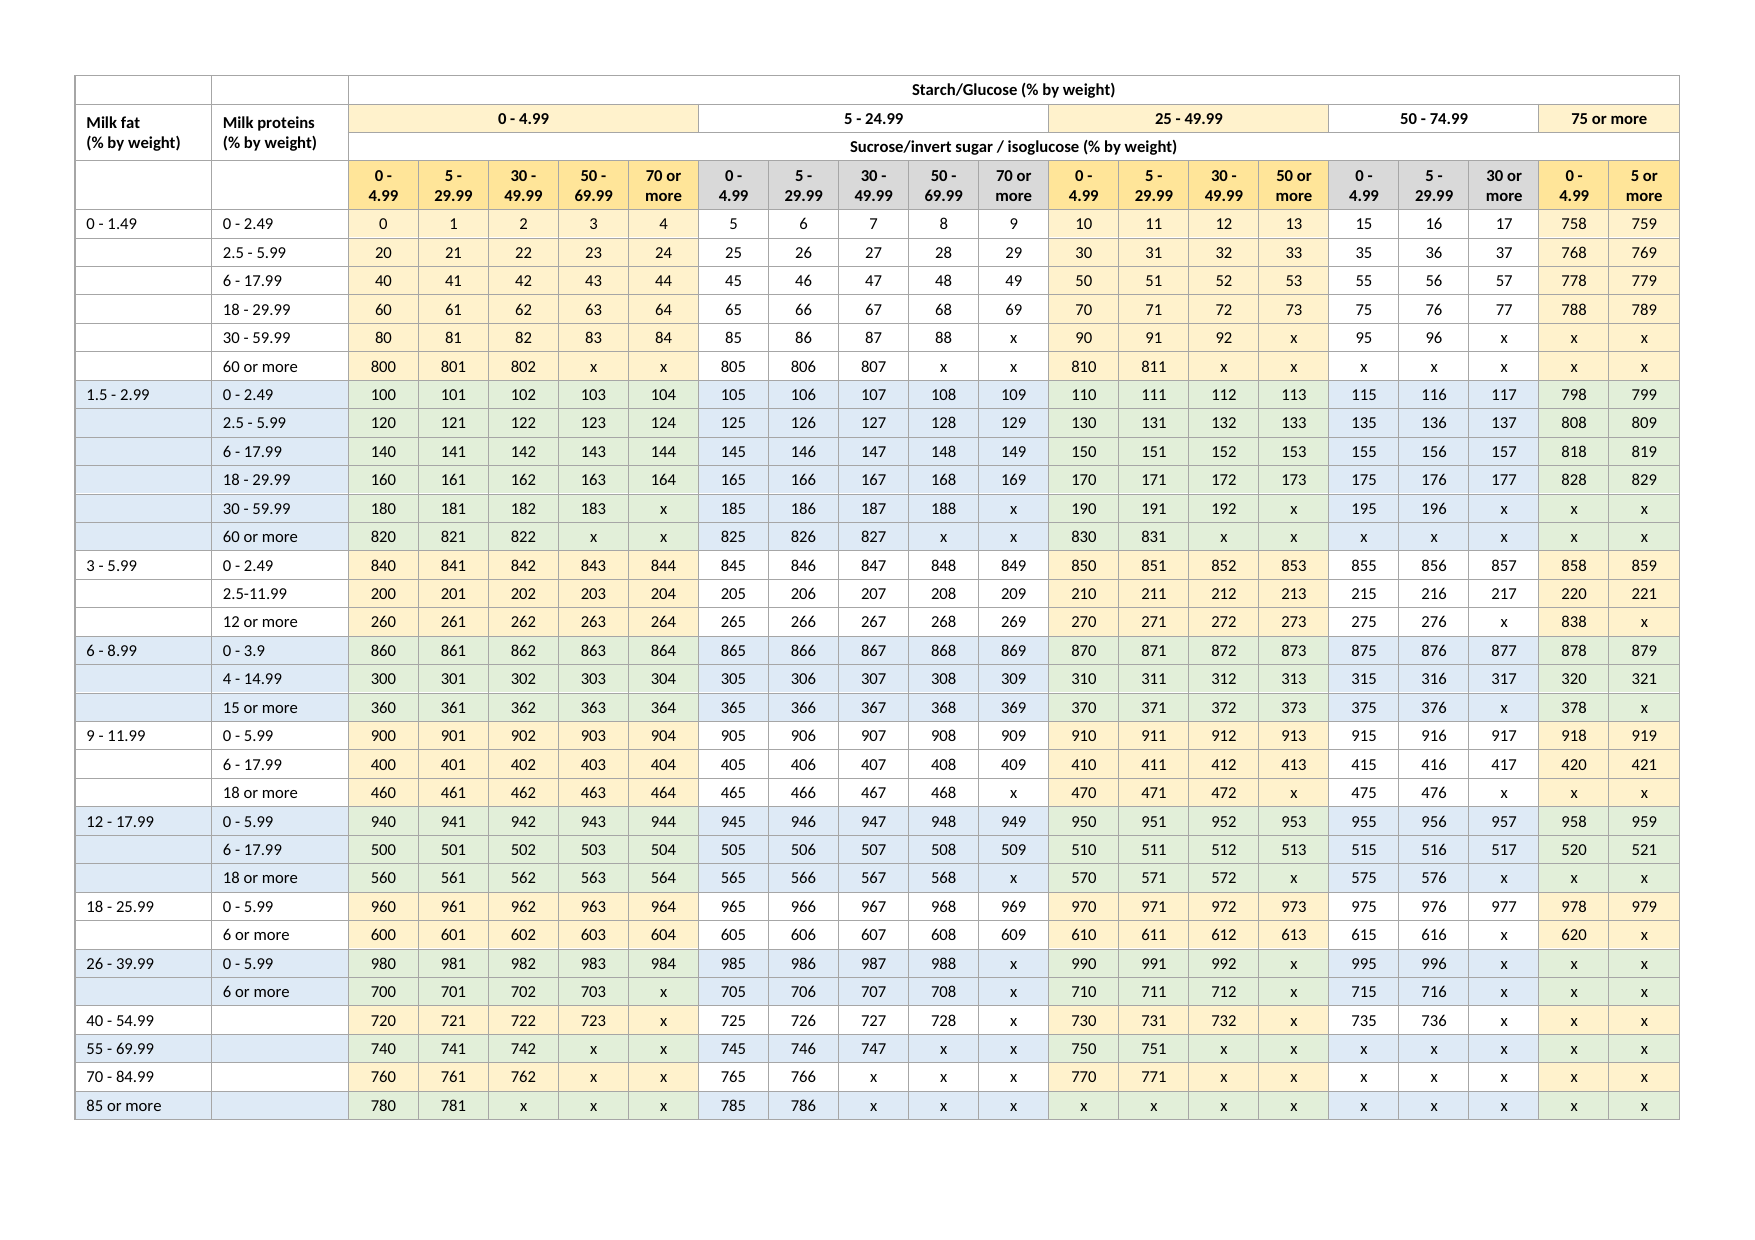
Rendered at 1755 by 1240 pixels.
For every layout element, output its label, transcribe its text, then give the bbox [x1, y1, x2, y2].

table_cell 50 - 74.99 [1329, 105, 1538, 132]
table_cell 209 [979, 580, 1048, 607]
table_cell 268 [909, 608, 978, 636]
table_cell 95 [1329, 324, 1398, 351]
table_cell 917 [1469, 722, 1538, 749]
table_cell 866 [769, 637, 838, 664]
table_cell 321 [1609, 665, 1679, 692]
table_cell 30 [1049, 239, 1118, 266]
table_cell 265 [699, 608, 768, 636]
table_cell 799 [1609, 381, 1679, 408]
table_cell 12 [1189, 210, 1258, 237]
table_cell x [1609, 864, 1679, 892]
table_cell 363 [559, 694, 628, 721]
table_cell 736 [1399, 1006, 1468, 1034]
table_cell [76, 466, 211, 493]
table_cell 313 [1259, 665, 1328, 692]
table_cell 464 [629, 779, 698, 806]
table_cell 61 [419, 295, 488, 323]
table_cell x [559, 523, 628, 550]
table_cell 996 [1399, 950, 1468, 977]
table_cell x [1469, 950, 1538, 977]
table_cell x [909, 523, 978, 550]
table_cell 516 [1399, 836, 1468, 863]
table_cell 955 [1329, 807, 1398, 835]
table_cell 161 [419, 466, 488, 493]
table_cell 9 - 11.99 [76, 722, 211, 749]
table_cell 83 [559, 324, 628, 351]
table_cell x [1539, 523, 1608, 550]
table_cell 851 [1119, 551, 1188, 579]
table_cell 181 [419, 495, 488, 522]
table_cell 608 [909, 921, 978, 948]
table_cell 779 [1609, 267, 1679, 294]
table_cell 810 [1049, 352, 1118, 380]
table_cell 705 [699, 978, 768, 1005]
table_cell 613 [1259, 921, 1328, 948]
table_cell 786 [769, 1092, 838, 1119]
table_cell 23 [559, 239, 628, 266]
table_cell 502 [489, 836, 558, 863]
table_cell 472 [1189, 779, 1258, 806]
table_cell [76, 495, 211, 522]
table_cell 103 [559, 381, 628, 408]
table_cell 144 [629, 438, 698, 465]
table_cell 567 [839, 864, 908, 892]
table_cell x [1329, 352, 1398, 380]
table_cell 828 [1539, 466, 1608, 493]
table_cell 35 [1329, 239, 1398, 266]
table_cell 750 [1049, 1035, 1118, 1062]
table_cell 11 [1119, 210, 1188, 237]
table_cell 950 [1049, 807, 1118, 835]
table_cell 904 [629, 722, 698, 749]
table_cell 867 [839, 637, 908, 664]
table_cell 745 [699, 1035, 768, 1062]
table_cell 48 [909, 267, 978, 294]
table_cell 84 [629, 324, 698, 351]
table_cell 141 [419, 438, 488, 465]
table_cell [212, 1092, 348, 1119]
table_cell 858 [1539, 551, 1608, 579]
table_cell 870 [1049, 637, 1118, 664]
table_cell 206 [769, 580, 838, 607]
table_cell x [839, 1092, 908, 1119]
table_cell x [629, 495, 698, 522]
table_cell 6 [769, 210, 838, 237]
table_cell 6 - 17.99 [212, 267, 348, 294]
table_cell 131 [1119, 409, 1188, 437]
table_cell 67 [839, 295, 908, 323]
table_cell 990 [1049, 950, 1118, 977]
table_cell 869 [979, 637, 1048, 664]
table_cell 947 [839, 807, 908, 835]
table_cell 115 [1329, 381, 1398, 408]
table_cell x [1469, 864, 1538, 892]
table_cell 409 [979, 750, 1048, 778]
table_cell [76, 921, 211, 948]
table_cell 55 - 69.99 [76, 1035, 211, 1062]
table_cell 912 [1189, 722, 1258, 749]
table_cell 12 - 17.99 [76, 807, 211, 835]
table_cell 18 or more [212, 779, 348, 806]
table_cell 30 - 49.99 [1189, 161, 1258, 209]
table_cell x [1049, 1092, 1118, 1119]
table_cell x [1329, 523, 1398, 550]
table_cell 986 [769, 950, 838, 977]
table_cell 416 [1399, 750, 1468, 778]
table_cell 30 - 59.99 [212, 324, 348, 351]
table_cell x [1259, 352, 1328, 380]
table_cell 842 [489, 551, 558, 579]
table_cell x [1539, 1063, 1608, 1091]
table_cell 411 [1119, 750, 1188, 778]
table_cell 183 [559, 495, 628, 522]
table_cell x [979, 1063, 1048, 1091]
table_cell x [1469, 608, 1538, 636]
table_cell 190 [1049, 495, 1118, 522]
table_cell x [1119, 1092, 1188, 1119]
table_cell x [979, 523, 1048, 550]
table_cell x [629, 1092, 698, 1119]
table_cell x [1609, 779, 1679, 806]
table_cell 728 [909, 1006, 978, 1034]
table_cell 44 [629, 267, 698, 294]
table_cell 127 [839, 409, 908, 437]
table_cell 86 [769, 324, 838, 351]
table_cell x [1539, 324, 1608, 351]
table_cell 771 [1119, 1063, 1188, 1091]
table_cell 300 [349, 665, 418, 692]
table_cell 130 [1049, 409, 1118, 437]
table_cell 201 [419, 580, 488, 607]
table_cell 75 [1329, 295, 1398, 323]
table_cell 182 [489, 495, 558, 522]
table_cell 620 [1539, 921, 1608, 948]
table_cell 517 [1469, 836, 1538, 863]
table_cell 50 [1049, 267, 1118, 294]
table_cell 304 [629, 665, 698, 692]
table_cell 148 [909, 438, 978, 465]
table_cell 185 [699, 495, 768, 522]
table_cell 798 [1539, 381, 1608, 408]
table_cell 104 [629, 381, 698, 408]
table_cell 809 [1609, 409, 1679, 437]
table_cell 906 [769, 722, 838, 749]
table_cell 276 [1399, 608, 1468, 636]
table_cell 918 [1539, 722, 1608, 749]
table_cell 864 [629, 637, 698, 664]
table_cell 973 [1259, 893, 1328, 920]
table_cell 461 [419, 779, 488, 806]
table_cell 167 [839, 466, 908, 493]
table_cell 859 [1609, 551, 1679, 579]
table_cell x [629, 1006, 698, 1034]
table_cell 111 [1119, 381, 1188, 408]
table_cell 70 [1049, 295, 1118, 323]
table_cell 460 [349, 779, 418, 806]
table_cell 369 [979, 694, 1048, 721]
table_cell 710 [1049, 978, 1118, 1005]
table_cell 41 [419, 267, 488, 294]
table_cell 70 or more [629, 161, 698, 209]
table_cell 605 [699, 921, 768, 948]
table_cell x [979, 1035, 1048, 1062]
table_cell 820 [349, 523, 418, 550]
table_cell 788 [1539, 295, 1608, 323]
table_cell 600 [349, 921, 418, 948]
table_cell 200 [349, 580, 418, 607]
table_cell 372 [1189, 694, 1258, 721]
table_cell 40 - 54.99 [76, 1006, 211, 1034]
table_cell 30 - 49.99 [839, 161, 908, 209]
table_cell 60 or more [212, 523, 348, 550]
table_cell 123 [559, 409, 628, 437]
table_cell 969 [979, 893, 1048, 920]
table_cell 751 [1119, 1035, 1188, 1062]
table_cell [76, 978, 211, 1005]
table_cell 0 - 5.99 [212, 807, 348, 835]
table_cell 73 [1259, 295, 1328, 323]
table_cell 376 [1399, 694, 1468, 721]
table_cell 848 [909, 551, 978, 579]
table_cell 607 [839, 921, 908, 948]
table_cell 509 [979, 836, 1048, 863]
table_cell x [979, 1092, 1048, 1119]
table_cell 520 [1539, 836, 1608, 863]
table_cell 101 [419, 381, 488, 408]
table_cell 735 [1329, 1006, 1398, 1034]
table_cell x [1189, 352, 1258, 380]
table_cell x [1539, 1092, 1608, 1119]
table_cell 266 [769, 608, 838, 636]
table_cell 0 - 4.99 [1049, 161, 1118, 209]
table_cell 132 [1189, 409, 1258, 437]
table_cell 403 [559, 750, 628, 778]
table_cell 305 [699, 665, 768, 692]
table_cell 373 [1259, 694, 1328, 721]
table_cell x [629, 1063, 698, 1091]
table_cell 6 - 17.99 [212, 438, 348, 465]
table_cell 370 [1049, 694, 1118, 721]
table_cell x [1189, 523, 1258, 550]
table_cell 785 [699, 1092, 768, 1119]
table_cell x [1469, 1006, 1538, 1034]
table_cell 0 - 4.99 [699, 161, 768, 209]
table_cell 149 [979, 438, 1048, 465]
table_cell 210 [1049, 580, 1118, 607]
table_cell 827 [839, 523, 908, 550]
table_cell 919 [1609, 722, 1679, 749]
table_cell 470 [1049, 779, 1118, 806]
table_cell x [1399, 523, 1468, 550]
table_cell 800 [349, 352, 418, 380]
table_cell 981 [419, 950, 488, 977]
table_cell 860 [349, 637, 418, 664]
table_cell 310 [1049, 665, 1118, 692]
table_cell x [1469, 352, 1538, 380]
table_cell 413 [1259, 750, 1328, 778]
table_cell 50 - 69.99 [559, 161, 628, 209]
table_cell 27 [839, 239, 908, 266]
table_cell [76, 836, 211, 863]
table_cell 205 [699, 580, 768, 607]
table_cell x [1609, 1092, 1679, 1119]
table_cell 967 [839, 893, 908, 920]
table_cell 140 [349, 438, 418, 465]
table_cell 0 - 2.49 [212, 551, 348, 579]
table_cell x [979, 779, 1048, 806]
table_cell 715 [1329, 978, 1398, 1005]
table_cell 309 [979, 665, 1048, 692]
table_cell 306 [769, 665, 838, 692]
table_cell 64 [629, 295, 698, 323]
table_cell 408 [909, 750, 978, 778]
table_cell x [1539, 950, 1608, 977]
table_cell Milk fat (% by weight) [76, 105, 211, 160]
table_cell x [909, 1063, 978, 1091]
table_cell 700 [349, 978, 418, 1005]
table_cell 211 [1119, 580, 1188, 607]
table_cell 601 [419, 921, 488, 948]
table_cell 943 [559, 807, 628, 835]
table_cell 42 [489, 267, 558, 294]
table_cell 21 [419, 239, 488, 266]
table_cell 170 [1049, 466, 1118, 493]
table_cell 168 [909, 466, 978, 493]
table_cell 0 - 5.99 [212, 893, 348, 920]
table_cell 368 [909, 694, 978, 721]
table_cell 576 [1399, 864, 1468, 892]
table_cell 360 [349, 694, 418, 721]
table_cell x [1609, 324, 1679, 351]
table_cell 317 [1469, 665, 1538, 692]
table_cell 566 [769, 864, 838, 892]
table_cell 616 [1399, 921, 1468, 948]
table_cell 0 - 5.99 [212, 722, 348, 749]
table_cell 165 [699, 466, 768, 493]
table_cell x [1259, 978, 1328, 1005]
table_cell 80 [349, 324, 418, 351]
table_cell 204 [629, 580, 698, 607]
table_cell 512 [1189, 836, 1258, 863]
table_cell 725 [699, 1006, 768, 1034]
table_cell 56 [1399, 267, 1468, 294]
table_cell 75 or more [1539, 105, 1679, 132]
table_cell 361 [419, 694, 488, 721]
table_cell x [1469, 324, 1538, 351]
table_cell x [1539, 864, 1608, 892]
table_cell 468 [909, 779, 978, 806]
table_cell 612 [1189, 921, 1258, 948]
table_cell 6 - 8.99 [76, 637, 211, 664]
table_cell 856 [1399, 551, 1468, 579]
table_cell 157 [1469, 438, 1538, 465]
table_cell 910 [1049, 722, 1118, 749]
table_cell 508 [909, 836, 978, 863]
table_cell 847 [839, 551, 908, 579]
table_cell 18 - 29.99 [212, 466, 348, 493]
table_cell 85 [699, 324, 768, 351]
table_cell 841 [419, 551, 488, 579]
table_cell 45 [699, 267, 768, 294]
table_cell 979 [1609, 893, 1679, 920]
table_cell 872 [1189, 637, 1258, 664]
table_cell 770 [1049, 1063, 1118, 1091]
table_cell x [1469, 495, 1538, 522]
table_cell 909 [979, 722, 1048, 749]
table_cell 0 - 1.49 [76, 210, 211, 237]
table_cell 77 [1469, 295, 1538, 323]
table_cell 805 [699, 352, 768, 380]
table_cell 177 [1469, 466, 1538, 493]
table_cell 57 [1469, 267, 1538, 294]
table_cell x [1259, 779, 1328, 806]
table_cell 940 [349, 807, 418, 835]
table_cell x [979, 352, 1048, 380]
table_cell 176 [1399, 466, 1468, 493]
table_cell 515 [1329, 836, 1398, 863]
table_cell 120 [349, 409, 418, 437]
table_cell x [1609, 523, 1679, 550]
table_cell 172 [1189, 466, 1258, 493]
table_cell 761 [419, 1063, 488, 1091]
table_cell 958 [1539, 807, 1608, 835]
table_cell 780 [349, 1092, 418, 1119]
table_cell 575 [1329, 864, 1398, 892]
table_cell 163 [559, 466, 628, 493]
table_cell 92 [1189, 324, 1258, 351]
table_cell 401 [419, 750, 488, 778]
table_cell 301 [419, 665, 488, 692]
table_cell 878 [1539, 637, 1608, 664]
table_cell 412 [1189, 750, 1258, 778]
table_cell 72 [1189, 295, 1258, 323]
table_cell x [489, 1092, 558, 1119]
table_cell x [1259, 324, 1328, 351]
table_cell x [1609, 352, 1679, 380]
table_cell 160 [349, 466, 418, 493]
table_cell 18 - 25.99 [76, 893, 211, 920]
table_cell 995 [1329, 950, 1398, 977]
table_cell 901 [419, 722, 488, 749]
table_cell 420 [1539, 750, 1608, 778]
table_cell x [1259, 1035, 1328, 1062]
table_cell 760 [349, 1063, 418, 1091]
table_cell 43 [559, 267, 628, 294]
table_cell 53 [1259, 267, 1328, 294]
table_cell x [1609, 608, 1679, 636]
table_header Starch/Glucose (% by weight) [349, 76, 1679, 103]
table_cell 263 [559, 608, 628, 636]
table_cell x [629, 352, 698, 380]
table_cell 731 [1119, 1006, 1188, 1034]
table_cell 706 [769, 978, 838, 1005]
table_cell 840 [349, 551, 418, 579]
table_cell 155 [1329, 438, 1398, 465]
table_cell 0 - 2.49 [212, 381, 348, 408]
table_cell x [1539, 978, 1608, 1005]
table_cell 378 [1539, 694, 1608, 721]
table_cell 811 [1119, 352, 1188, 380]
table_cell 400 [349, 750, 418, 778]
table_cell 26 - 39.99 [76, 950, 211, 977]
table_cell 2.5 - 5.99 [212, 239, 348, 266]
table_cell 307 [839, 665, 908, 692]
table_cell 849 [979, 551, 1048, 579]
table_cell 187 [839, 495, 908, 522]
table_cell 5 - 29.99 [1399, 161, 1468, 209]
table_cell 759 [1609, 210, 1679, 237]
table_cell 2.5-11.99 [212, 580, 348, 607]
table_cell x [629, 978, 698, 1005]
table_cell 312 [1189, 665, 1258, 692]
table_cell 873 [1259, 637, 1328, 664]
table_cell 8 [909, 210, 978, 237]
table_cell 264 [629, 608, 698, 636]
table_cell x [1469, 1092, 1538, 1119]
table_cell 865 [699, 637, 768, 664]
table_cell 2 [489, 210, 558, 237]
table_cell 604 [629, 921, 698, 948]
table_cell [76, 239, 211, 266]
table_cell x [979, 950, 1048, 977]
table_cell 50 - 69.99 [909, 161, 978, 209]
table_cell x [1259, 523, 1328, 550]
table_cell x [629, 523, 698, 550]
table_cell x [1469, 978, 1538, 1005]
table_cell x [1609, 1035, 1679, 1062]
table_cell 513 [1259, 836, 1328, 863]
table_cell 0 - 5.99 [212, 950, 348, 977]
table_cell 5 - 29.99 [769, 161, 838, 209]
table_cell 902 [489, 722, 558, 749]
table_cell 562 [489, 864, 558, 892]
table_cell 366 [769, 694, 838, 721]
table_cell 169 [979, 466, 1048, 493]
table_cell x [1189, 1063, 1258, 1091]
table_cell x [1539, 352, 1608, 380]
table_cell 15 or more [212, 694, 348, 721]
table_cell 46 [769, 267, 838, 294]
table_cell x [1539, 495, 1608, 522]
table_cell 877 [1469, 637, 1538, 664]
table_cell 560 [349, 864, 418, 892]
table_cell 212 [1189, 580, 1258, 607]
table_cell x [1539, 1006, 1608, 1034]
table_cell 62 [489, 295, 558, 323]
table_cell 20 [349, 239, 418, 266]
table_cell 128 [909, 409, 978, 437]
table_cell [212, 161, 348, 209]
table_cell 106 [769, 381, 838, 408]
table_cell 900 [349, 722, 418, 749]
table_cell 28 [909, 239, 978, 266]
table_cell 722 [489, 1006, 558, 1034]
table_cell 4 [629, 210, 698, 237]
table_cell [76, 864, 211, 892]
table_cell 213 [1259, 580, 1328, 607]
table_cell x [1259, 950, 1328, 977]
table_cell 410 [1049, 750, 1118, 778]
table_cell 831 [1119, 523, 1188, 550]
table_cell x [1469, 1063, 1538, 1091]
table_cell [76, 665, 211, 692]
table_cell x [1399, 1035, 1468, 1062]
table_cell 961 [419, 893, 488, 920]
table_cell 957 [1469, 807, 1538, 835]
table_cell 610 [1049, 921, 1118, 948]
table_cell 741 [419, 1035, 488, 1062]
table_cell 217 [1469, 580, 1538, 607]
table_cell [76, 608, 211, 636]
table_cell 6 - 17.99 [212, 836, 348, 863]
table_cell 105 [699, 381, 768, 408]
table_cell x [1609, 1006, 1679, 1034]
table_cell 417 [1469, 750, 1538, 778]
table_cell [212, 1063, 348, 1091]
table_cell 60 [349, 295, 418, 323]
table_cell 137 [1469, 409, 1538, 437]
table_cell 845 [699, 551, 768, 579]
table_cell 721 [419, 1006, 488, 1034]
table_cell 740 [349, 1035, 418, 1062]
table_cell 727 [839, 1006, 908, 1034]
table_cell 142 [489, 438, 558, 465]
table_cell x [629, 1035, 698, 1062]
table_cell 55 [1329, 267, 1398, 294]
table_cell x [559, 1092, 628, 1119]
table_cell 945 [699, 807, 768, 835]
table_cell 126 [769, 409, 838, 437]
table_cell 0 - 3.9 [212, 637, 348, 664]
table_cell 506 [769, 836, 838, 863]
table_cell 30 - 49.99 [489, 161, 558, 209]
table_cell 609 [979, 921, 1048, 948]
table_cell 166 [769, 466, 838, 493]
table_cell x [1259, 1092, 1328, 1119]
table_cell 572 [1189, 864, 1258, 892]
table_cell 707 [839, 978, 908, 1005]
table_cell 152 [1189, 438, 1258, 465]
table_cell 271 [1119, 608, 1188, 636]
table_cell 31 [1119, 239, 1188, 266]
table_cell 500 [349, 836, 418, 863]
table_cell 507 [839, 836, 908, 863]
table_cell 375 [1329, 694, 1398, 721]
table_cell 136 [1399, 409, 1468, 437]
table_cell 726 [769, 1006, 838, 1034]
table_cell 362 [489, 694, 558, 721]
table_cell x [1259, 864, 1328, 892]
table_cell 421 [1609, 750, 1679, 778]
table_cell 196 [1399, 495, 1468, 522]
table_cell 915 [1329, 722, 1398, 749]
table_cell x [839, 1063, 908, 1091]
table_cell 365 [699, 694, 768, 721]
table_cell 778 [1539, 267, 1608, 294]
table_cell 125 [699, 409, 768, 437]
table_cell x [1399, 1092, 1468, 1119]
table_cell 192 [1189, 495, 1258, 522]
table_cell 602 [489, 921, 558, 948]
table_cell 162 [489, 466, 558, 493]
table_cell 171 [1119, 466, 1188, 493]
table_cell x [909, 352, 978, 380]
table_cell 71 [1119, 295, 1188, 323]
table_cell 65 [699, 295, 768, 323]
table_cell 364 [629, 694, 698, 721]
table_cell 415 [1329, 750, 1398, 778]
table_cell 109 [979, 381, 1048, 408]
table_cell 302 [489, 665, 558, 692]
table_cell 975 [1329, 893, 1398, 920]
table_cell 215 [1329, 580, 1398, 607]
table_cell 270 [1049, 608, 1118, 636]
table_cell x [979, 495, 1048, 522]
table_header [76, 76, 211, 103]
table_cell 853 [1259, 551, 1328, 579]
table_cell 146 [769, 438, 838, 465]
table_cell 275 [1329, 608, 1398, 636]
table_cell 124 [629, 409, 698, 437]
table_cell 68 [909, 295, 978, 323]
table_cell x [1469, 1035, 1538, 1062]
table_cell 871 [1119, 637, 1188, 664]
table_cell 88 [909, 324, 978, 351]
table_cell 857 [1469, 551, 1538, 579]
table_cell 463 [559, 779, 628, 806]
table_cell 12 or more [212, 608, 348, 636]
table_cell x [1539, 1035, 1608, 1062]
table_cell 964 [629, 893, 698, 920]
table_cell 977 [1469, 893, 1538, 920]
table_cell 0 - 4.99 [1539, 161, 1608, 209]
table_cell x [979, 324, 1048, 351]
table_cell 5 or more [1609, 161, 1679, 209]
table_cell 703 [559, 978, 628, 1005]
table_cell 970 [1049, 893, 1118, 920]
table_cell 52 [1189, 267, 1258, 294]
table_cell 100 [349, 381, 418, 408]
table_cell 965 [699, 893, 768, 920]
table_cell 462 [489, 779, 558, 806]
table_cell 963 [559, 893, 628, 920]
table_cell 70 or more [979, 161, 1048, 209]
table_cell 985 [699, 950, 768, 977]
table_cell 220 [1539, 580, 1608, 607]
table_cell x [909, 1092, 978, 1119]
table_cell 987 [839, 950, 908, 977]
table_cell 905 [699, 722, 768, 749]
table_cell 1 [419, 210, 488, 237]
table_cell 173 [1259, 466, 1328, 493]
table_cell 202 [489, 580, 558, 607]
table_cell 216 [1399, 580, 1468, 607]
table_cell [76, 409, 211, 437]
table_cell 476 [1399, 779, 1468, 806]
table_cell x [1469, 523, 1538, 550]
table_cell 18 - 29.99 [212, 295, 348, 323]
table_cell 822 [489, 523, 558, 550]
table_cell 991 [1119, 950, 1188, 977]
table_cell 830 [1049, 523, 1118, 550]
table_cell 855 [1329, 551, 1398, 579]
table_cell 273 [1259, 608, 1328, 636]
table_cell 956 [1399, 807, 1468, 835]
table_cell x [1329, 1063, 1398, 1091]
table_cell 267 [839, 608, 908, 636]
table_cell 466 [769, 779, 838, 806]
table_cell 708 [909, 978, 978, 1005]
table_cell 367 [839, 694, 908, 721]
table_cell 269 [979, 608, 1048, 636]
table_cell x [1189, 1035, 1258, 1062]
table_cell 765 [699, 1063, 768, 1091]
table_cell 315 [1329, 665, 1398, 692]
table_cell 25 - 49.99 [1049, 105, 1328, 132]
table_cell 732 [1189, 1006, 1258, 1034]
table_cell 316 [1399, 665, 1468, 692]
table_cell 7 [839, 210, 908, 237]
table_cell 262 [489, 608, 558, 636]
table_cell 81 [419, 324, 488, 351]
table_cell 107 [839, 381, 908, 408]
table_cell 475 [1329, 779, 1398, 806]
table_cell 863 [559, 637, 628, 664]
table_cell 186 [769, 495, 838, 522]
table_cell 308 [909, 665, 978, 692]
table_cell 303 [559, 665, 628, 692]
table_cell x [559, 1063, 628, 1091]
table_cell 116 [1399, 381, 1468, 408]
table_cell 568 [909, 864, 978, 892]
table_cell 2.5 - 5.99 [212, 409, 348, 437]
table_cell 6 - 17.99 [212, 750, 348, 778]
table_cell 615 [1329, 921, 1398, 948]
table_cell 407 [839, 750, 908, 778]
table_cell 762 [489, 1063, 558, 1091]
table_cell [76, 523, 211, 550]
table_cell [76, 352, 211, 380]
table_cell 913 [1259, 722, 1328, 749]
table_cell 272 [1189, 608, 1258, 636]
table_cell 850 [1049, 551, 1118, 579]
table_cell 3 - 5.99 [76, 551, 211, 579]
table_cell 723 [559, 1006, 628, 1034]
table_cell 122 [489, 409, 558, 437]
table_cell 571 [1119, 864, 1188, 892]
table_cell 135 [1329, 409, 1398, 437]
table_cell 32 [1189, 239, 1258, 266]
table_cell 207 [839, 580, 908, 607]
table_cell Sucrose/invert sugar / isoglucose (% by weight) [349, 133, 1679, 160]
table_cell 0 - 4.99 [349, 105, 698, 132]
table_cell 5 - 29.99 [1119, 161, 1188, 209]
table_cell 742 [489, 1035, 558, 1062]
table_cell 826 [769, 523, 838, 550]
table_cell 951 [1119, 807, 1188, 835]
table_cell 825 [699, 523, 768, 550]
table_cell 944 [629, 807, 698, 835]
table_cell 959 [1609, 807, 1679, 835]
table_cell 960 [349, 893, 418, 920]
table_cell 868 [909, 637, 978, 664]
table_cell 208 [909, 580, 978, 607]
table_cell 852 [1189, 551, 1258, 579]
table_cell 82 [489, 324, 558, 351]
table_cell 25 [699, 239, 768, 266]
table_cell [76, 750, 211, 778]
table_cell 503 [559, 836, 628, 863]
table_cell 565 [699, 864, 768, 892]
table_cell 821 [419, 523, 488, 550]
table_cell 768 [1539, 239, 1608, 266]
table_cell 0 - 4.99 [349, 161, 418, 209]
table_cell 5 - 24.99 [699, 105, 1048, 132]
table_cell 188 [909, 495, 978, 522]
table_cell x [1609, 1063, 1679, 1091]
table_cell 3 [559, 210, 628, 237]
table_cell 6 or more [212, 978, 348, 1005]
table_cell 862 [489, 637, 558, 664]
table_cell 521 [1609, 836, 1679, 863]
table_cell 952 [1189, 807, 1258, 835]
table_cell [212, 1035, 348, 1062]
table_cell x [1609, 978, 1679, 1005]
table_cell 781 [419, 1092, 488, 1119]
table_cell x [1609, 921, 1679, 948]
table_cell x [1469, 694, 1538, 721]
table_cell 49 [979, 267, 1048, 294]
table_cell 117 [1469, 381, 1538, 408]
table_cell 129 [979, 409, 1048, 437]
table_cell x [1609, 495, 1679, 522]
table_cell 22 [489, 239, 558, 266]
table_cell 819 [1609, 438, 1679, 465]
table_cell 40 [349, 267, 418, 294]
table_cell 907 [839, 722, 908, 749]
table_cell 63 [559, 295, 628, 323]
table_cell 876 [1399, 637, 1468, 664]
table_cell 730 [1049, 1006, 1118, 1034]
table_cell 180 [349, 495, 418, 522]
table_cell 0 - 2.49 [212, 210, 348, 237]
table_cell 807 [839, 352, 908, 380]
table_cell 501 [419, 836, 488, 863]
table_cell 946 [769, 807, 838, 835]
table_cell 221 [1609, 580, 1679, 607]
table_cell 903 [559, 722, 628, 749]
table_cell 406 [769, 750, 838, 778]
table_cell 404 [629, 750, 698, 778]
table_cell 91 [1119, 324, 1188, 351]
table_cell 76 [1399, 295, 1468, 323]
table_cell 603 [559, 921, 628, 948]
table_cell 808 [1539, 409, 1608, 437]
table_cell 90 [1049, 324, 1118, 351]
table_cell 17 [1469, 210, 1538, 237]
table_cell 948 [909, 807, 978, 835]
table_cell 36 [1399, 239, 1468, 266]
table_cell 0 - 4.99 [1329, 161, 1398, 209]
table_cell 9 [979, 210, 1048, 237]
table_cell [76, 267, 211, 294]
table_cell 829 [1609, 466, 1679, 493]
table_cell 26 [769, 239, 838, 266]
table_cell 953 [1259, 807, 1328, 835]
table_cell 982 [489, 950, 558, 977]
table_cell 471 [1119, 779, 1188, 806]
table_cell 33 [1259, 239, 1328, 266]
table_cell 96 [1399, 324, 1468, 351]
table_cell 701 [419, 978, 488, 1005]
table_cell x [1329, 1092, 1398, 1119]
table_cell 988 [909, 950, 978, 977]
table_cell 702 [489, 978, 558, 1005]
table_cell 838 [1539, 608, 1608, 636]
table_cell 70 - 84.99 [76, 1063, 211, 1091]
table_cell [76, 161, 211, 209]
table_cell 371 [1119, 694, 1188, 721]
table_cell 716 [1399, 978, 1468, 1005]
table_cell 0 [349, 210, 418, 237]
table_cell 971 [1119, 893, 1188, 920]
table_cell 121 [419, 409, 488, 437]
table_cell x [909, 1035, 978, 1062]
table_cell 143 [559, 438, 628, 465]
table_cell 37 [1469, 239, 1538, 266]
table_cell 941 [419, 807, 488, 835]
table_cell 846 [769, 551, 838, 579]
table_cell 110 [1049, 381, 1118, 408]
table_cell 968 [909, 893, 978, 920]
table_cell 145 [699, 438, 768, 465]
table_cell x [1259, 1006, 1328, 1034]
table_cell x [1609, 694, 1679, 721]
table_cell [76, 438, 211, 465]
table_cell x [1399, 352, 1468, 380]
table_cell 50 or more [1259, 161, 1328, 209]
table_cell 4 - 14.99 [212, 665, 348, 692]
table_cell 564 [629, 864, 698, 892]
table_cell 164 [629, 466, 698, 493]
table_cell 606 [769, 921, 838, 948]
table_cell 260 [349, 608, 418, 636]
table_cell 611 [1119, 921, 1188, 948]
table_cell 949 [979, 807, 1048, 835]
table_cell 5 [699, 210, 768, 237]
table_cell 1.5 - 2.99 [76, 381, 211, 408]
table_cell 844 [629, 551, 698, 579]
table_cell 504 [629, 836, 698, 863]
table_cell 156 [1399, 438, 1468, 465]
table_cell 29 [979, 239, 1048, 266]
table_cell 510 [1049, 836, 1118, 863]
table_cell 402 [489, 750, 558, 778]
table_cell 6 or more [212, 921, 348, 948]
table_cell [76, 580, 211, 607]
table_cell x [1539, 779, 1608, 806]
table_cell 980 [349, 950, 418, 977]
table_cell 818 [1539, 438, 1608, 465]
table_cell 505 [699, 836, 768, 863]
table_cell x [1259, 495, 1328, 522]
table_cell 875 [1329, 637, 1398, 664]
table_cell 151 [1119, 438, 1188, 465]
table_cell 16 [1399, 210, 1468, 237]
table_cell 747 [839, 1035, 908, 1062]
table_cell 18 or more [212, 864, 348, 892]
table_cell 720 [349, 1006, 418, 1034]
table_cell 983 [559, 950, 628, 977]
table_cell 942 [489, 807, 558, 835]
table_cell x [559, 352, 628, 380]
table_cell 843 [559, 551, 628, 579]
table_cell 5 - 29.99 [419, 161, 488, 209]
table_cell 60 or more [212, 352, 348, 380]
table_cell 261 [419, 608, 488, 636]
table_cell 113 [1259, 381, 1328, 408]
table_cell 972 [1189, 893, 1258, 920]
table_cell 758 [1539, 210, 1608, 237]
table_cell 311 [1119, 665, 1188, 692]
table_cell 962 [489, 893, 558, 920]
table_cell 15 [1329, 210, 1398, 237]
table_cell 51 [1119, 267, 1188, 294]
table_cell 966 [769, 893, 838, 920]
table_cell 861 [419, 637, 488, 664]
table_cell 191 [1119, 495, 1188, 522]
table_cell x [979, 1006, 1048, 1034]
table_cell 916 [1399, 722, 1468, 749]
table_cell x [979, 864, 1048, 892]
table_cell 112 [1189, 381, 1258, 408]
table_cell 30 or more [1469, 161, 1538, 209]
table_cell [76, 324, 211, 351]
table_cell 908 [909, 722, 978, 749]
table_cell 102 [489, 381, 558, 408]
table_cell 984 [629, 950, 698, 977]
table_cell x [1259, 1063, 1328, 1091]
table_cell 746 [769, 1035, 838, 1062]
table_cell x [1189, 1092, 1258, 1119]
table_cell 801 [419, 352, 488, 380]
table_cell 465 [699, 779, 768, 806]
table_cell 769 [1609, 239, 1679, 266]
table_cell 66 [769, 295, 838, 323]
table_cell 711 [1119, 978, 1188, 1005]
table_cell 467 [839, 779, 908, 806]
table_cell 320 [1539, 665, 1608, 692]
table_cell [212, 1006, 348, 1034]
table_cell 563 [559, 864, 628, 892]
table_cell 712 [1189, 978, 1258, 1005]
table_cell 879 [1609, 637, 1679, 664]
table_cell x [1469, 921, 1538, 948]
table_cell 147 [839, 438, 908, 465]
table_cell 30 - 59.99 [212, 495, 348, 522]
table_cell 153 [1259, 438, 1328, 465]
table_cell 766 [769, 1063, 838, 1091]
table_cell 10 [1049, 210, 1118, 237]
table_cell 87 [839, 324, 908, 351]
table_cell x [979, 978, 1048, 1005]
table_cell 806 [769, 352, 838, 380]
table_cell 69 [979, 295, 1048, 323]
table_cell x [1399, 1063, 1468, 1091]
table_cell 195 [1329, 495, 1398, 522]
table_header [212, 76, 348, 103]
table_cell x [1469, 779, 1538, 806]
table_cell 13 [1259, 210, 1328, 237]
table_cell 175 [1329, 466, 1398, 493]
table_cell 976 [1399, 893, 1468, 920]
table_cell 992 [1189, 950, 1258, 977]
table_cell 133 [1259, 409, 1328, 437]
table_cell [76, 694, 211, 721]
table_cell [76, 295, 211, 323]
table_cell 47 [839, 267, 908, 294]
table_cell 203 [559, 580, 628, 607]
table_cell 570 [1049, 864, 1118, 892]
table_cell 802 [489, 352, 558, 380]
table_cell x [559, 1035, 628, 1062]
table_cell 511 [1119, 836, 1188, 863]
table_cell 911 [1119, 722, 1188, 749]
table_cell 150 [1049, 438, 1118, 465]
table_cell 789 [1609, 295, 1679, 323]
table_cell 24 [629, 239, 698, 266]
table_cell 108 [909, 381, 978, 408]
table_cell 85 or more [76, 1092, 211, 1119]
table_cell 405 [699, 750, 768, 778]
table_cell Milk proteins (% by weight) [212, 105, 348, 160]
table_cell x [1609, 950, 1679, 977]
table_cell 561 [419, 864, 488, 892]
table_cell [76, 779, 211, 806]
table_cell 978 [1539, 893, 1608, 920]
table_cell x [1329, 1035, 1398, 1062]
